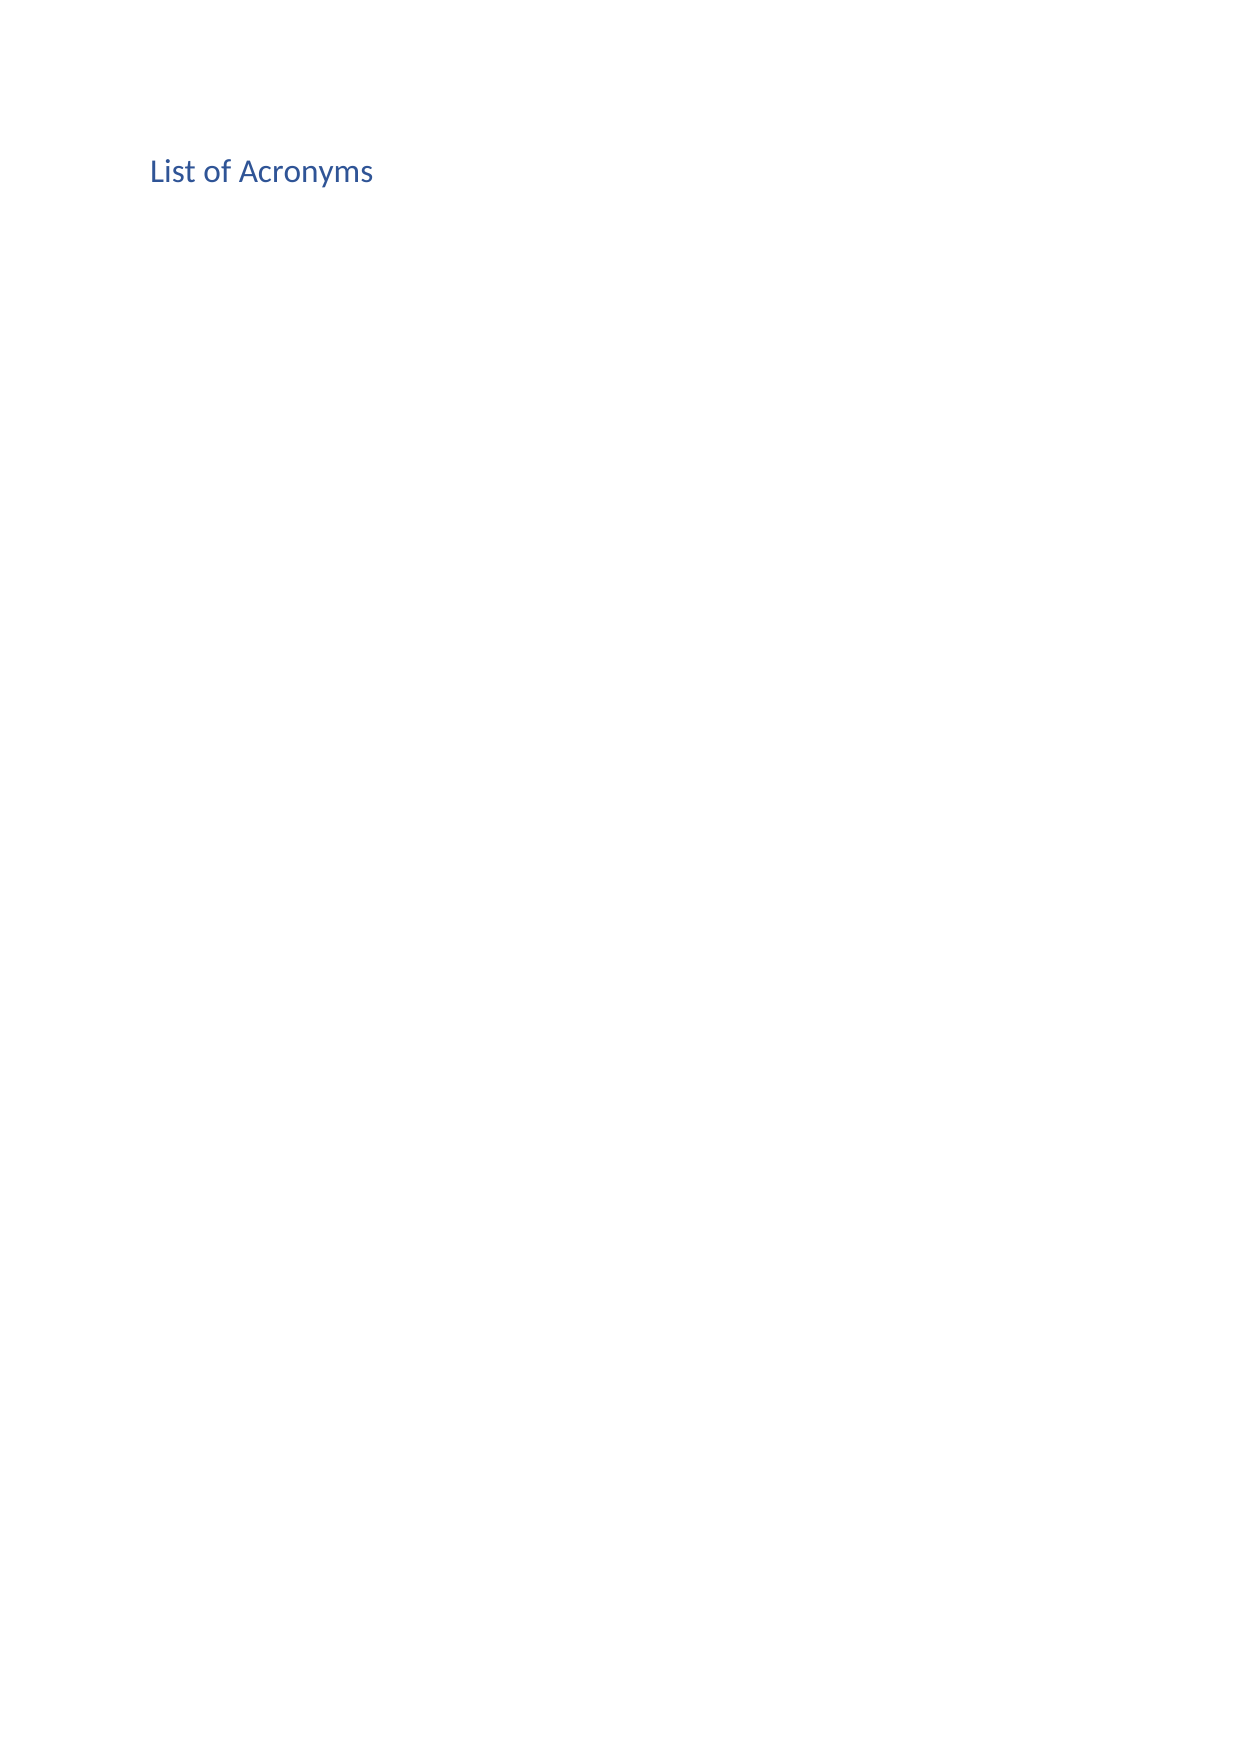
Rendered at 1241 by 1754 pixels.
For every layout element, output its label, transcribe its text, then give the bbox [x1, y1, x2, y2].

subtitle List of Acronyms [150, 150, 1090, 191]
